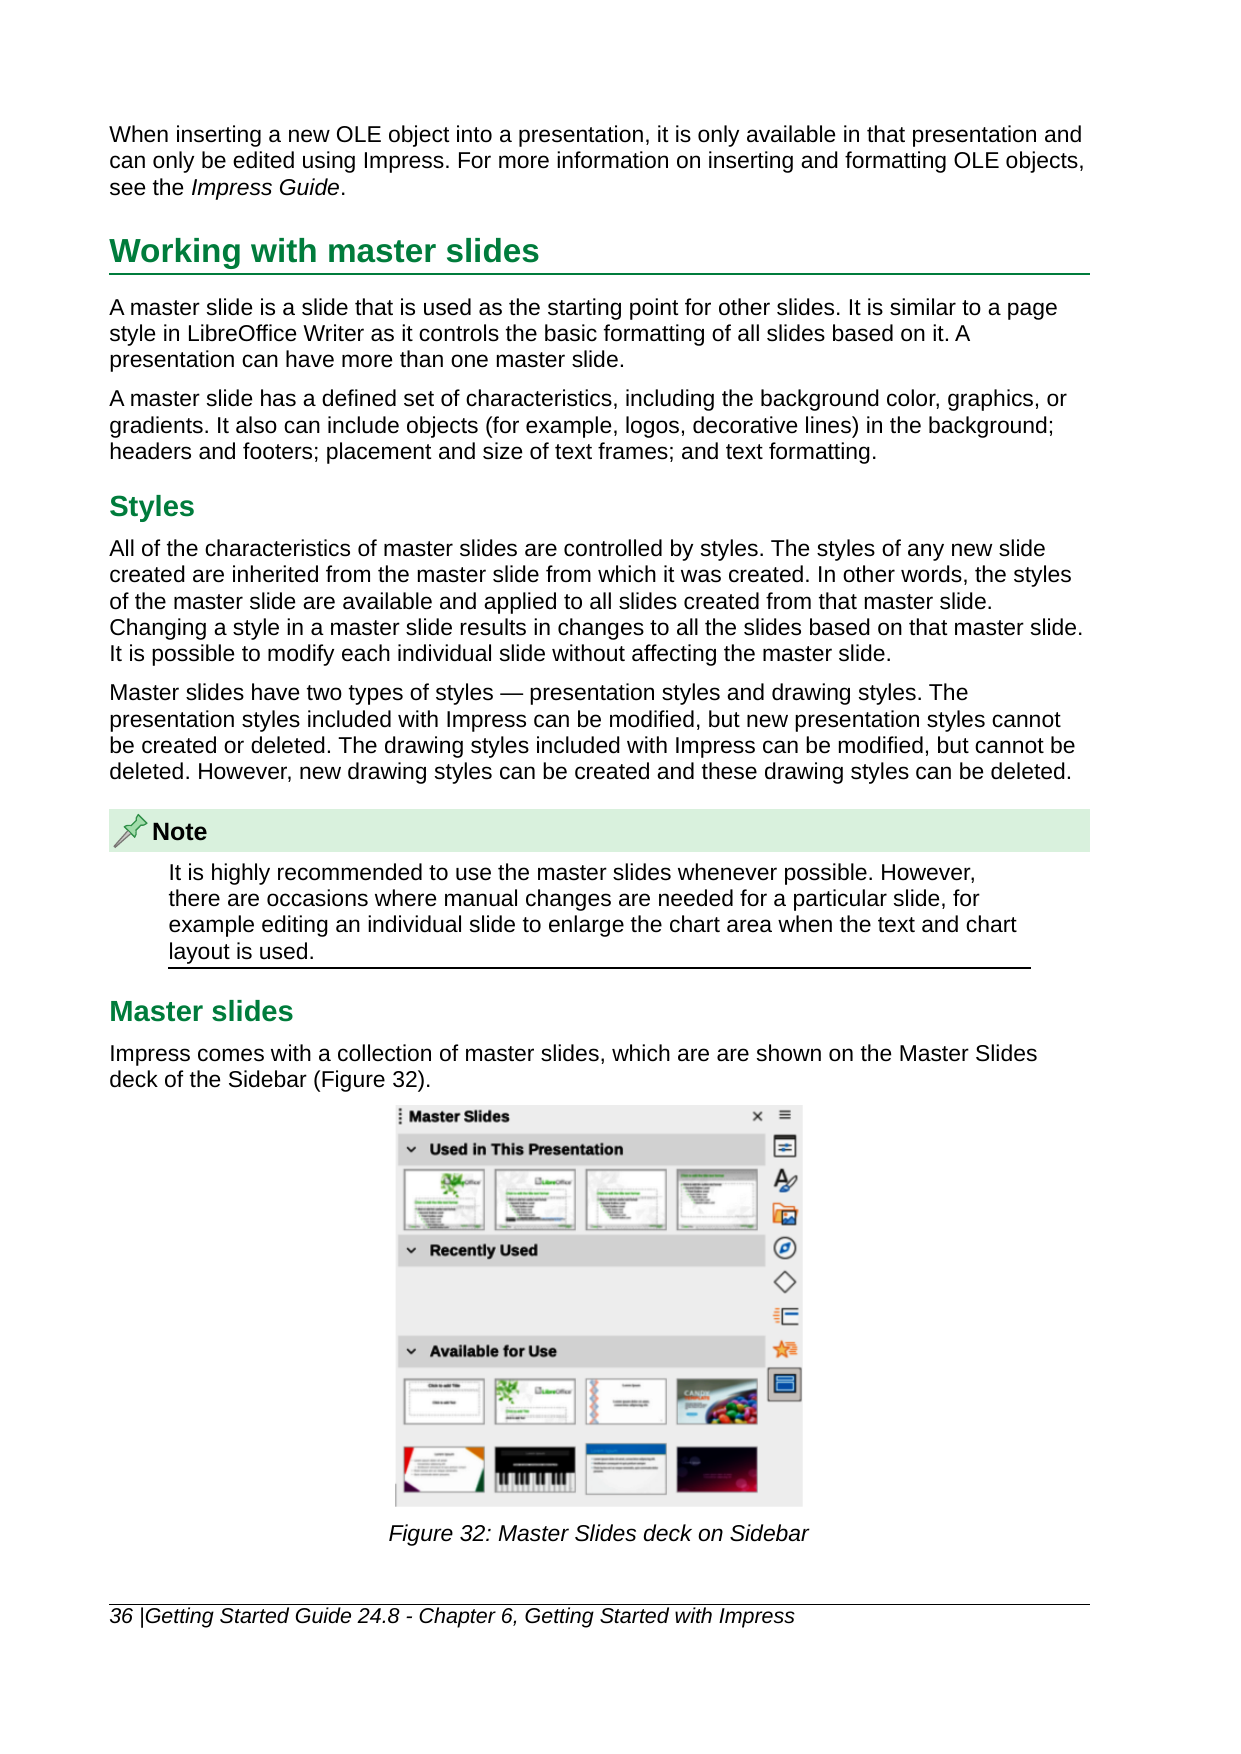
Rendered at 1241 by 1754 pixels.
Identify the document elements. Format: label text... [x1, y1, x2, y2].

text All of the characteristics of master slides are controlled by styles. The styles of any new slide created are inherited from the master slide from which it was created. In other words, the styles of the master slide are available and applied to all slides created from that master slide. Changing a style in a master slide results in changes to all the slides based on that master slide. It is possible to modify each individual slide without affecting the master slide. [109, 535, 1090, 667]
text Master slides have two types of styles — presentation styles and drawing styles. The presentation styles included with Impress can be modified, but new presentation styles cannot be created or deleted. The drawing styles included with Impress can be modified, but cannot be deleted. However, new drawing styles can be created and these drawing styles can be deleted. [109, 679, 1090, 785]
text When inserting a new OLE object into a presentation, it is only available in that presentation and can only be edited using Impress. For more information on inserting and formatting OLE objects, see the Impress Guide. [109, 121, 1090, 200]
text It is highly recommended to use the master slides whenever possible. However, there are occasions where manual changes are needed for a particular slide, for example editing an individual slide to enlarge the chart area when the text and chart layout is used. [168, 859, 1031, 967]
text Impress comes with a collection of master slides, which are are shown on the Master Slides deck of the Sidebar (Figure 32). [109, 1040, 1090, 1092]
text Figure 32: Master Slides deck on Sidebar [388, 1520, 811, 1546]
subtitle Note [109, 809, 1090, 852]
subtitle Working with master slides [109, 231, 1090, 273]
subtitle Master slides [109, 994, 1090, 1027]
subtitle Styles [109, 489, 1090, 523]
text A master slide is a slide that is used as the starting point for other slides. It is similar to a page style in LibreOffice Writer as it controls the basic formatting of all slides based on it. A presentation can have more than one master slide. [109, 294, 1090, 373]
text A master slide has a defined set of characteristics, including the background color, graphics, or gradients. It also can include objects (for example, logos, decorative lines) in the background; headers and footers; placement and size of text frames; and text formatting. [109, 385, 1090, 464]
picture [395, 1105, 804, 1508]
